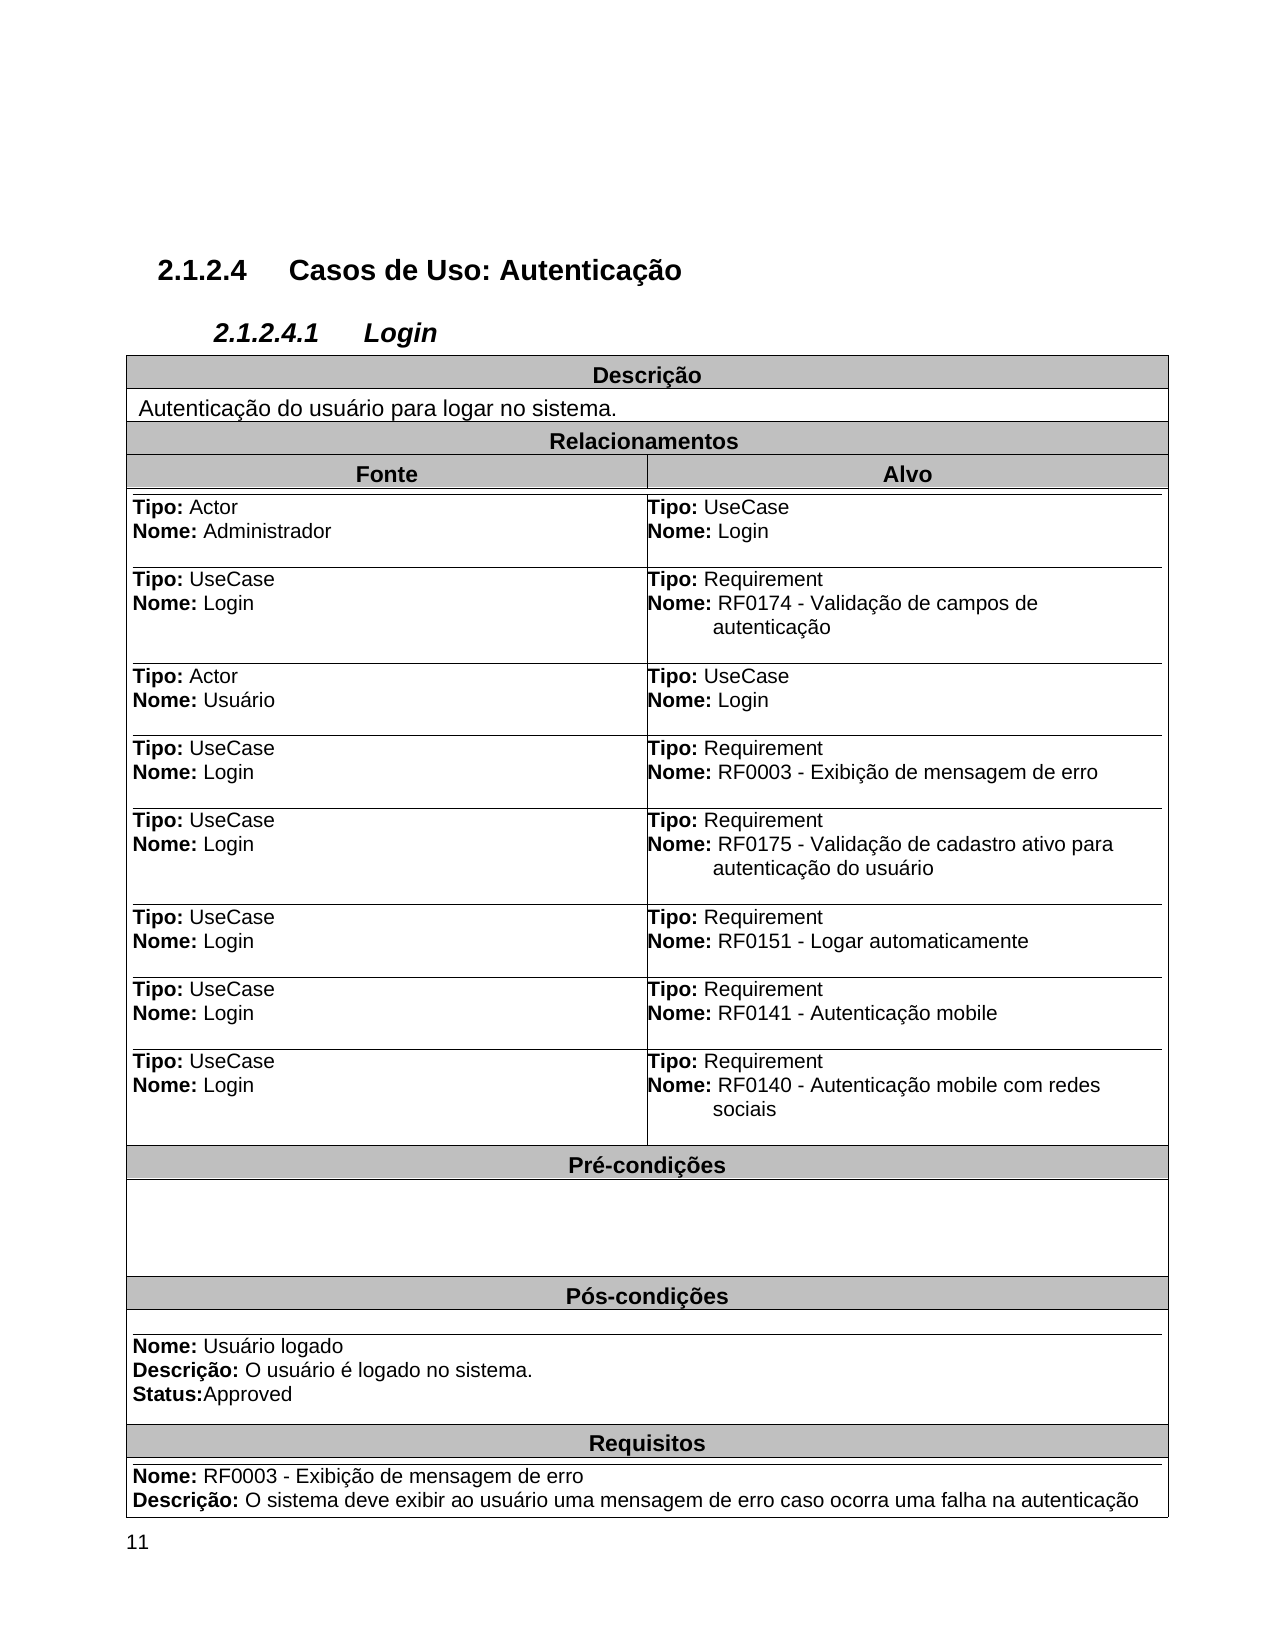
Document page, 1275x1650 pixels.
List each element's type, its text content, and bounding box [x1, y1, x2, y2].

table_cell Tipo: Requirement Nome: RF0140 - Autenticação mobile com redes sociais [648, 1050, 1162, 1145]
table_cell Tipo: UseCase Nome: Login [133, 736, 647, 808]
table_cell Pós-condições [127, 1277, 1168, 1309]
table_cell [127, 489, 1168, 1145]
table_cell Tipo: Requirement Nome: RF0151 - Logar automaticamente [648, 905, 1162, 976]
table_header Nome: Usuário logado Descrição: O usuário é logado no sistema. Status:Approved [133, 1335, 1162, 1406]
table_header Descrição [127, 356, 1168, 388]
table_cell Tipo: UseCase Nome: Login [648, 664, 1162, 735]
table_cell Autenticação do usuário para logar no sistema. [127, 389, 1168, 421]
table_cell [127, 1310, 1168, 1424]
table_cell Tipo: Actor Nome: Usuário [133, 664, 647, 735]
table_cell Tipo: UseCase Nome: Login [133, 978, 647, 1049]
table_cell Tipo: Requirement Nome: RF0003 - Exibição de mensagem de erro [648, 736, 1162, 808]
list Casos de Uso: Autenticação [157, 253, 1155, 286]
list Login [214, 317, 1155, 349]
table_cell Relacionamentos [127, 422, 1168, 454]
table_cell Tipo: UseCase Nome: Login [133, 905, 647, 976]
table_header Tipo: UseCase Nome: Login [648, 495, 1162, 567]
table_header Nome: RF0003 - Exibição de mensagem de erro Descrição: O sistema deve exibir ao usuário uma mensagem de erro caso ocorra uma falha na autenticação [133, 1465, 1162, 1512]
table_cell Tipo: Requirement Nome: RF0174 - Validação de campos de autenticação [648, 568, 1162, 663]
table_cell Requisitos [127, 1425, 1168, 1457]
table_cell Alvo [648, 455, 1168, 487]
table_cell Fonte [127, 455, 647, 487]
table_cell Tipo: UseCase Nome: Login [133, 809, 647, 904]
table_header Tipo: Actor Nome: Administrador [133, 495, 647, 567]
table_cell Tipo: Requirement Nome: RF0141 - Autenticação mobile [648, 978, 1162, 1049]
table_cell [127, 1458, 1168, 1517]
table_cell Tipo: UseCase Nome: Login [133, 568, 647, 663]
table_cell Tipo: Requirement Nome: RF0175 - Validação de cadastro ativo para autenticação do usuário [648, 809, 1162, 904]
table_cell [127, 1180, 1168, 1276]
table_cell Pré-condições [127, 1146, 1168, 1178]
table_cell Tipo: UseCase Nome: Login [133, 1050, 647, 1145]
